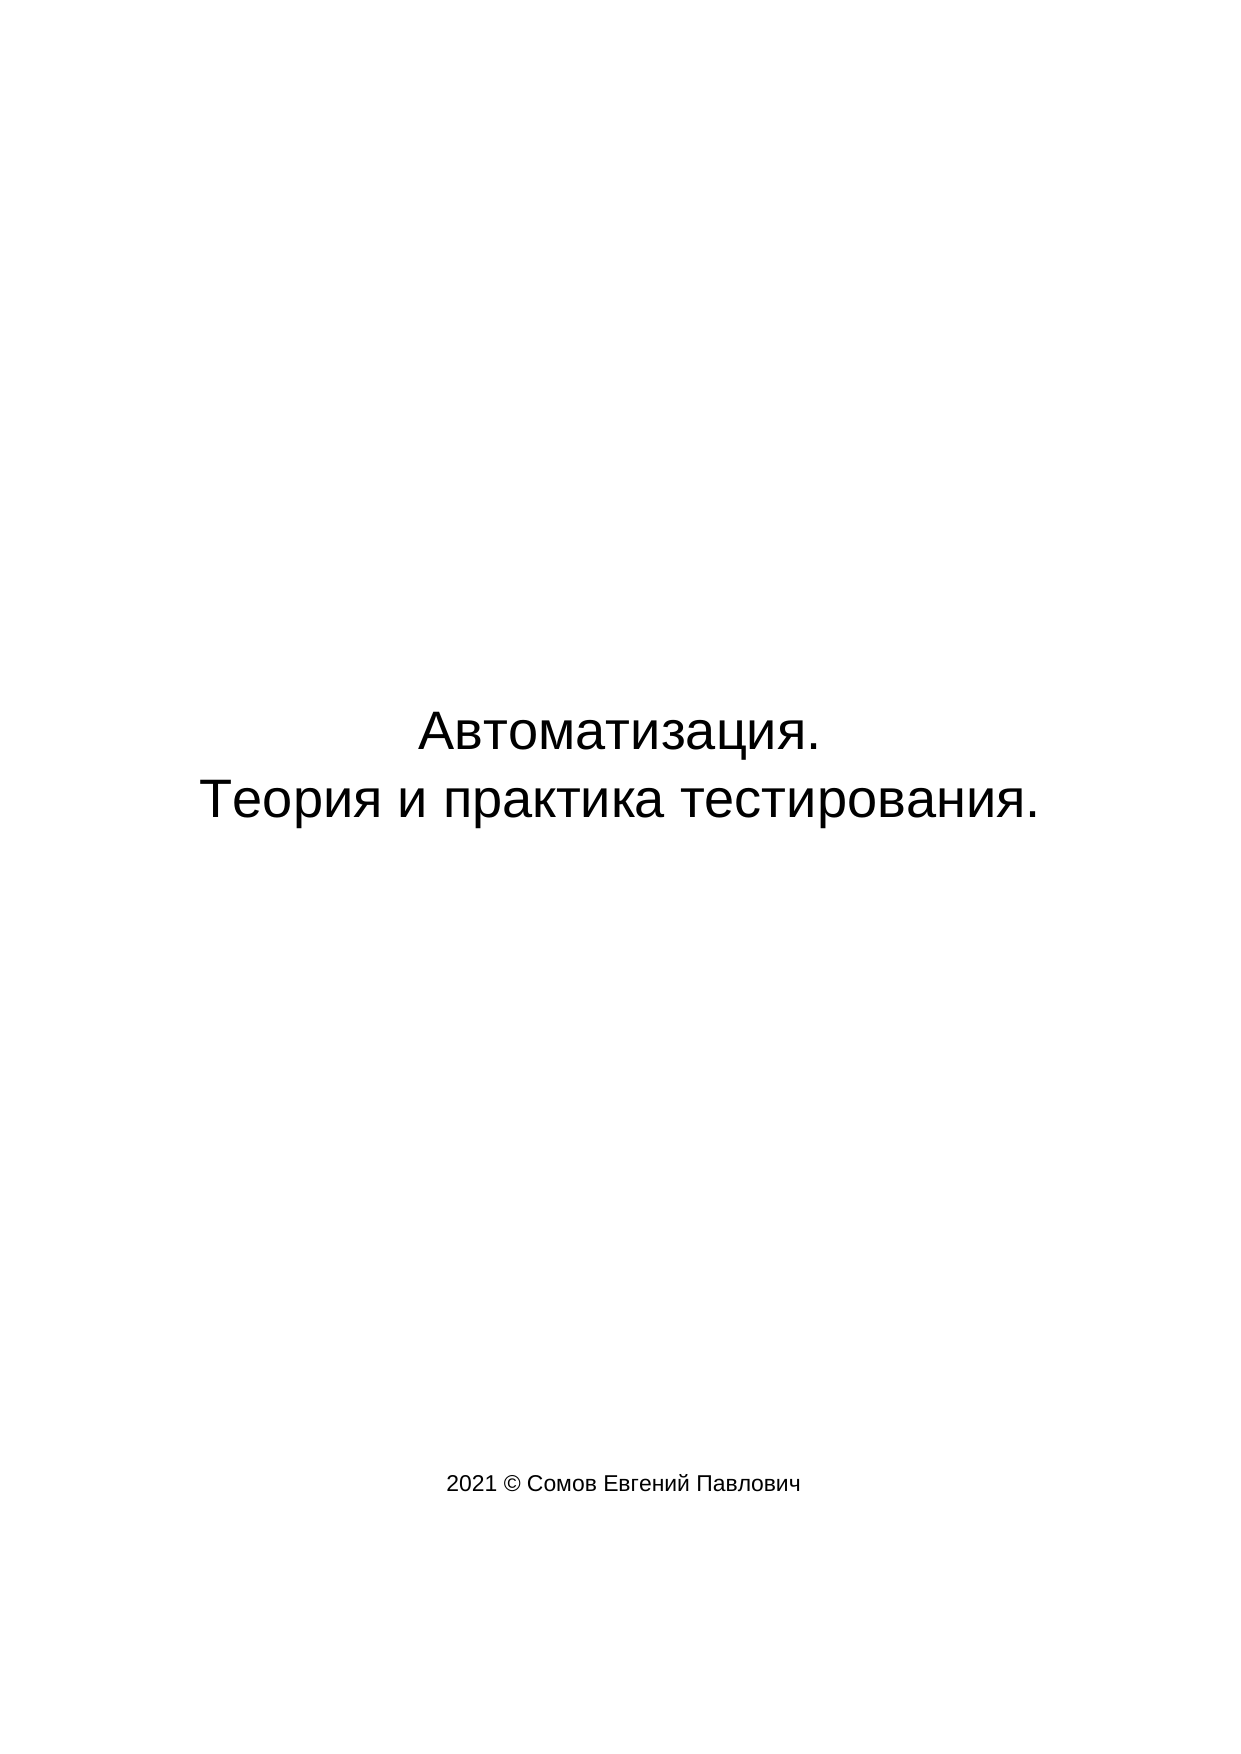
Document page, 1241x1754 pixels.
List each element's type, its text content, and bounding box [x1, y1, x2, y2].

title Автоматизация. [150, 698, 1090, 761]
title Теория и практика тестирования. [150, 767, 1090, 829]
text 2021 © Сомов Евгений Павлович [150, 1470, 1090, 1496]
